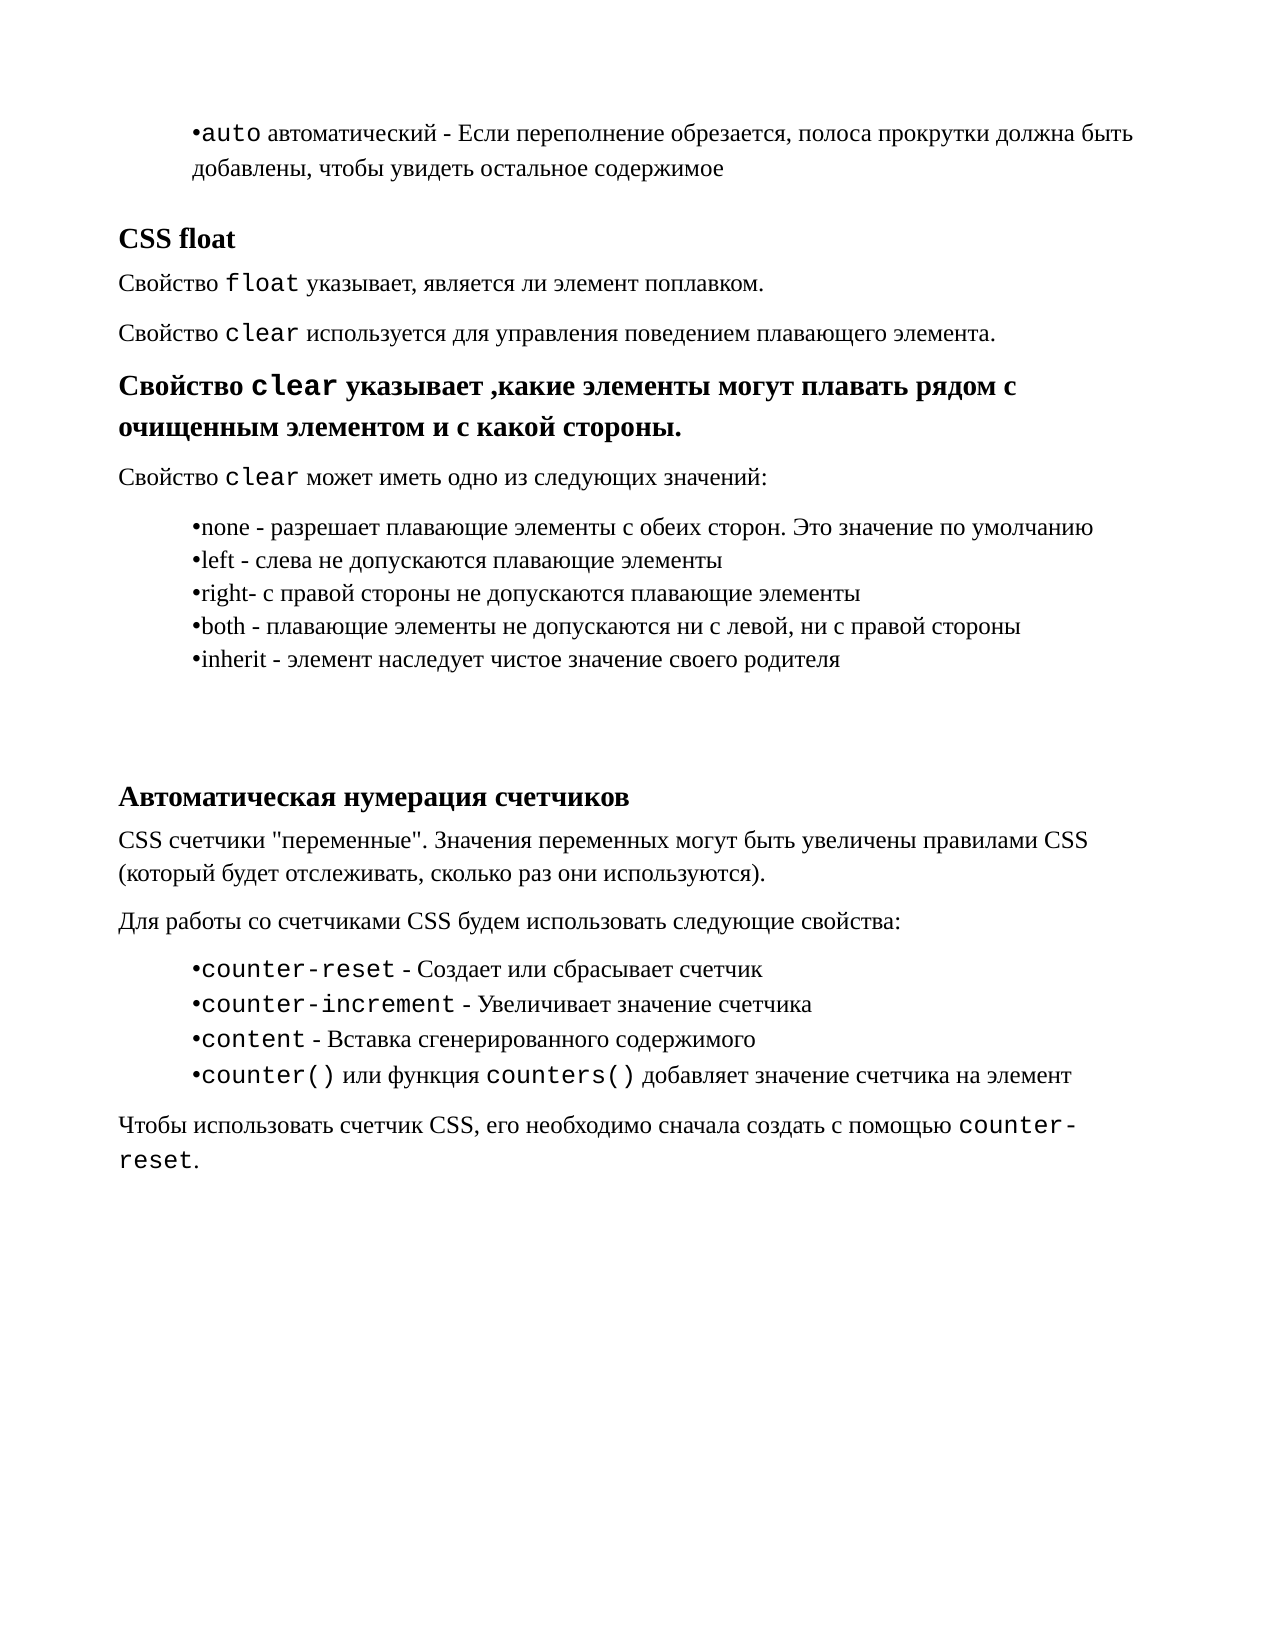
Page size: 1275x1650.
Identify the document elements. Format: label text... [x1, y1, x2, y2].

list counter() или функция counters() добавляет значение счетчика на элемент [118, 1060, 1157, 1091]
list content - Вставка сгенерированного содержимого [118, 1024, 1157, 1055]
list inherit - элемент наследует чистое значение своего родителя [118, 644, 1157, 673]
text Cвойство clear используется для управления поведением плавающего элемента. [118, 318, 1157, 348]
text Для работы со счетчиками CSS будем использовать следующие свойства: [118, 906, 1157, 935]
list counter-reset - Создает или сбрасывает счетчик [118, 954, 1157, 984]
text Cвойство float указывает, является ли элемент поплавком. [118, 268, 1157, 298]
list right- с правой стороны не допускаются плавающие элементы [118, 578, 1157, 607]
text Свойство clear указывает ,какие элементы могут плавать рядом с очищенным элементом и с какой стороны. [118, 368, 1157, 442]
text Чтобы использовать счетчик CSS, его необходимо сначала создать с помощью counter-reset. [118, 1110, 1157, 1176]
subtitle CSS float [118, 222, 1157, 255]
list auto автоматический - Если переполнение обрезается, полоса прокрутки должна быть добавлены, чтобы увидеть остальное содержимое [118, 118, 1157, 182]
list left - слева не допускаются плавающие элементы [118, 545, 1157, 574]
text Свойство clear может иметь одно из следующих значений: [118, 462, 1157, 493]
list counter-increment - Увеличивает значение счетчика [118, 989, 1157, 1020]
text CSS счетчики "переменные". Значения переменных могут быть увеличены правилами CSS (который будет отслеживать, сколько раз они используются). [118, 826, 1157, 887]
list both - плавающие элементы не допускаются ни с левой, ни с правой стороны [118, 611, 1157, 640]
list none - разрешает плавающие элементы с обеих сторон. Это значение по умолчанию [118, 512, 1157, 541]
subtitle Автоматическая нумерация счетчиков [118, 779, 1157, 813]
